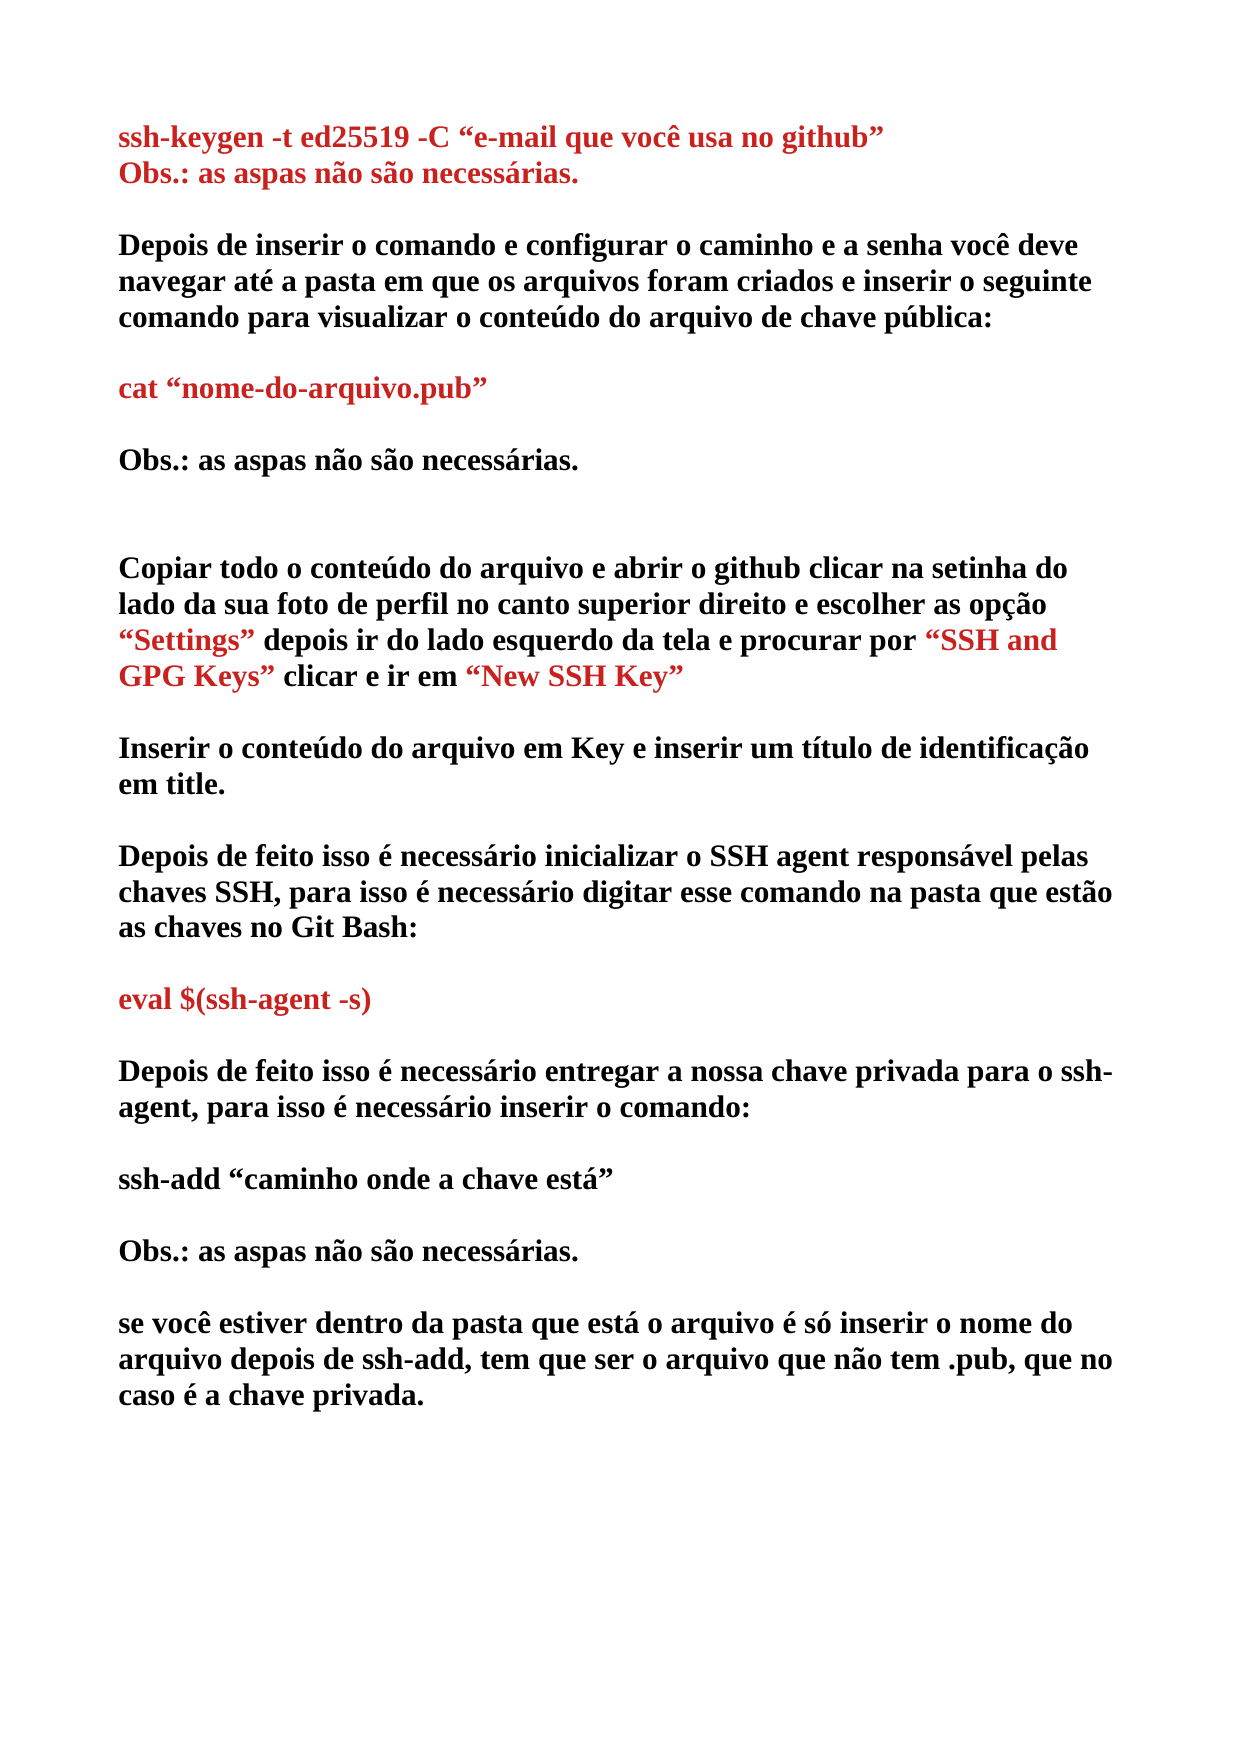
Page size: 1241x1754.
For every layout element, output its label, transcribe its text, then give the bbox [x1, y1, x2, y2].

text ssh-keygen -t ed25519 -C “e-mail que você usa no github” [118, 118, 1122, 154]
text eval $(ssh-agent -s) [118, 981, 1122, 1017]
text se você estiver dentro da pasta que está o arquivo é só inserir o nome do arquivo depois de ssh-add, tem que ser o arquivo que não tem .pub, que no caso é a chave privada. [118, 1304, 1122, 1412]
text Inserir o conteúdo do arquivo em Key e inserir um título de identificação em title. [118, 729, 1122, 801]
text cat “nome-do-arquivo.pub” [118, 370, 1122, 406]
text ssh-add “caminho onde a chave está” [118, 1160, 1122, 1196]
text Obs.: as aspas não são necessárias. [118, 442, 1122, 477]
text Copiar todo o conteúdo do arquivo e abrir o github clicar na setinha do lado da sua foto de perfil no canto superior direito e escolher as opção “Settings” depois ir do lado esquerdo da tela e procurar por “SSH and GPG Keys” clicar e ir em “New SSH Key” [118, 549, 1122, 693]
text Obs.: as aspas não são necessárias. [118, 154, 1122, 190]
text Depois de inserir o comando e configurar o caminho e a senha você deve navegar até a pasta em que os arquivos foram criados e inserir o seguinte comando para visualizar o conteúdo do arquivo de chave pública: [118, 226, 1122, 334]
text Obs.: as aspas não são necessárias. [118, 1232, 1122, 1268]
text Depois de feito isso é necessário inicializar o SSH agent responsável pelas chaves SSH, para isso é necessário digitar esse comando na pasta que estão as chaves no Git Bash: [118, 837, 1122, 945]
text Depois de feito isso é necessário entregar a nossa chave privada para o ssh-agent, para isso é necessário inserir o comando: [118, 1052, 1122, 1124]
